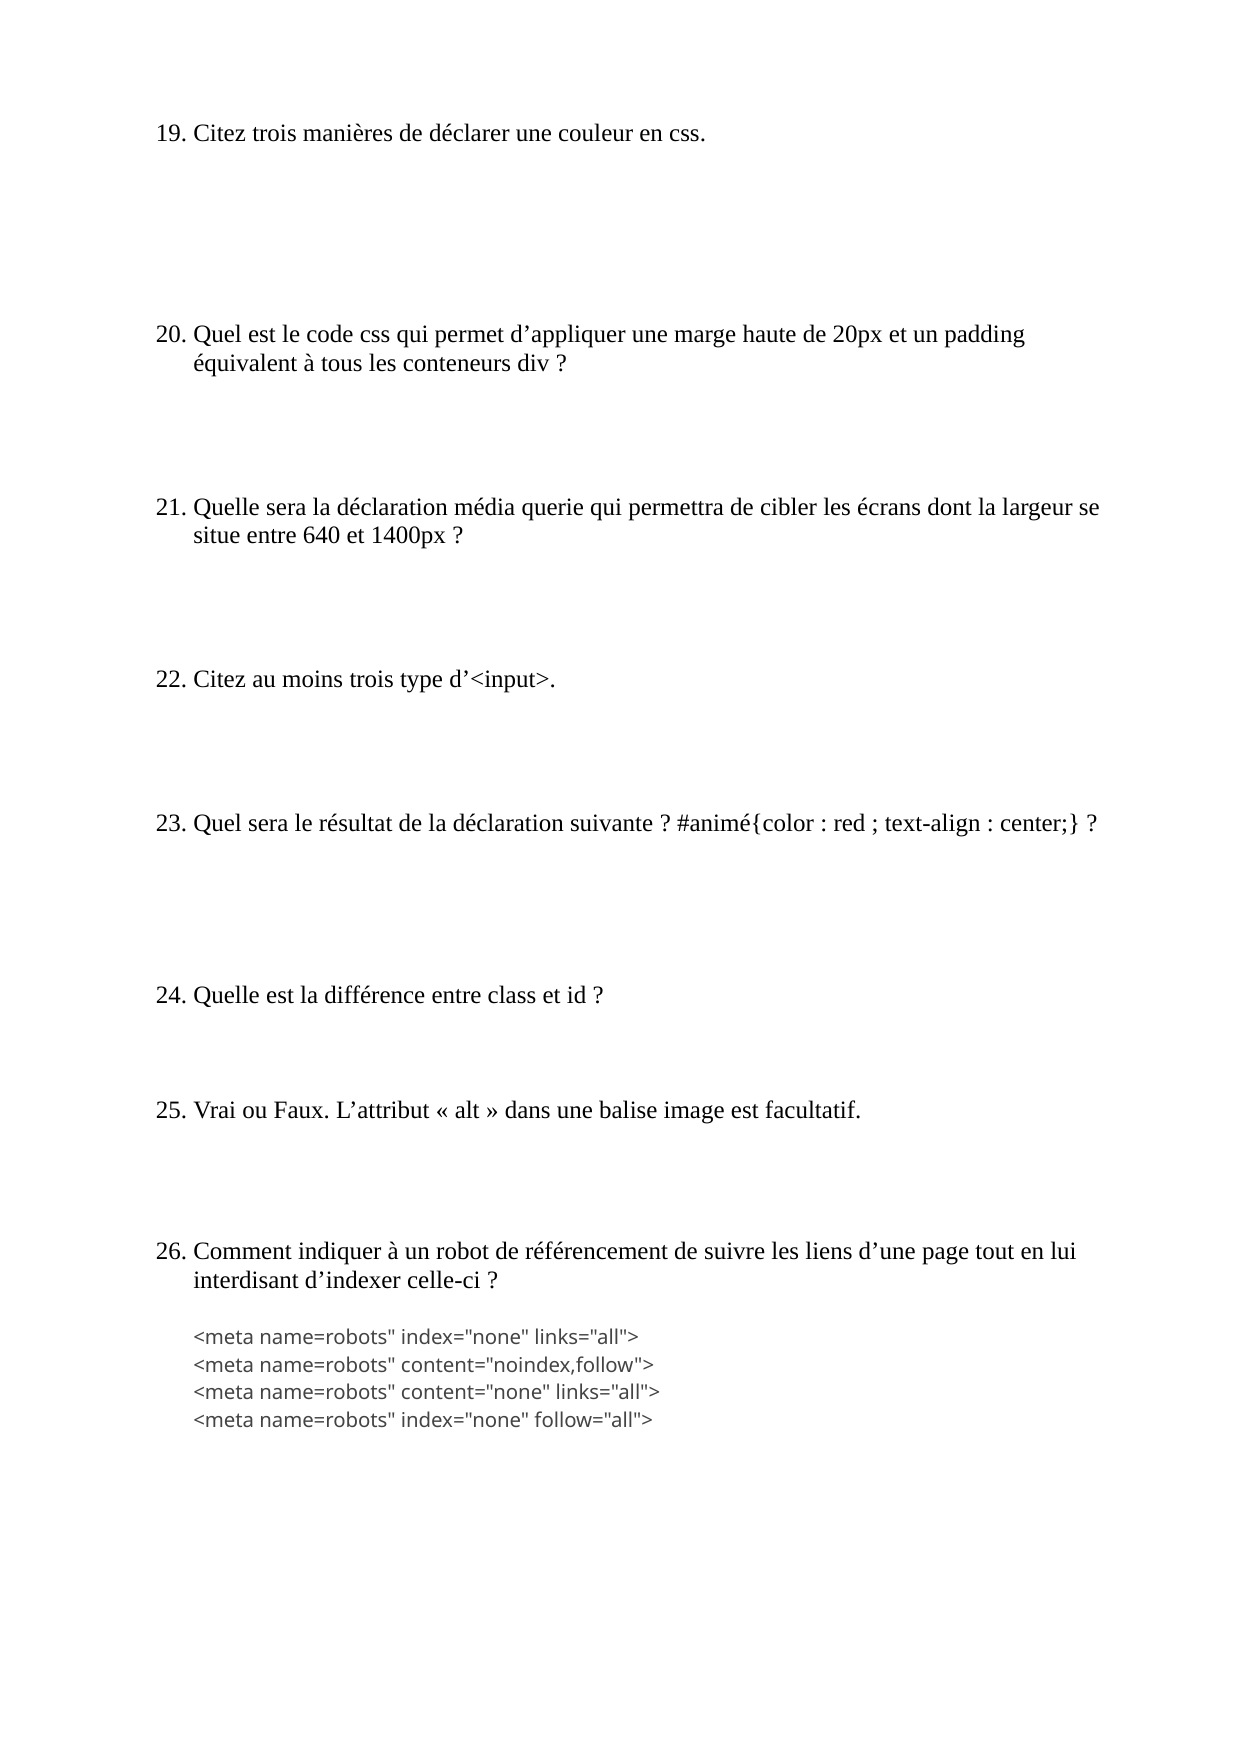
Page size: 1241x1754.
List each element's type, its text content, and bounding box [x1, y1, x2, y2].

list Quelle est la différence entre class et id ? [156, 981, 1122, 1009]
list <meta name=robots" index="none" follow="all"> [156, 1406, 1122, 1433]
list Citez trois manières de déclarer une couleur en css. [156, 118, 1122, 147]
list Quelle sera la déclaration média querie qui permettra de cibler les écrans dont la largeur se situe entre 640 et 1400px ? [156, 492, 1122, 549]
list Quel est le code css qui permet d’appliquer une marge haute de 20px et un padding équivalent à tous les conteneurs div ? [156, 319, 1122, 377]
list Comment indiquer à un robot de référencement de suivre les liens d’une page tout en lui interdisant d’indexer celle-ci ? [156, 1236, 1122, 1294]
list <meta name=robots" content="none" links="all"> [156, 1378, 1122, 1406]
list <meta name=robots" index="none" links="all"> [156, 1322, 1122, 1350]
list Citez au moins trois type d’<input>. [156, 664, 1122, 693]
list <meta name=robots" content="noindex,follow"> [156, 1350, 1122, 1378]
list Quel sera le résultat de la déclaration suivante ? #animé{color : red ; text-align : center;} ? [156, 808, 1122, 837]
list Vrai ou Faux. L’attribut « alt » dans une balise image est facultatif. [156, 1096, 1122, 1124]
